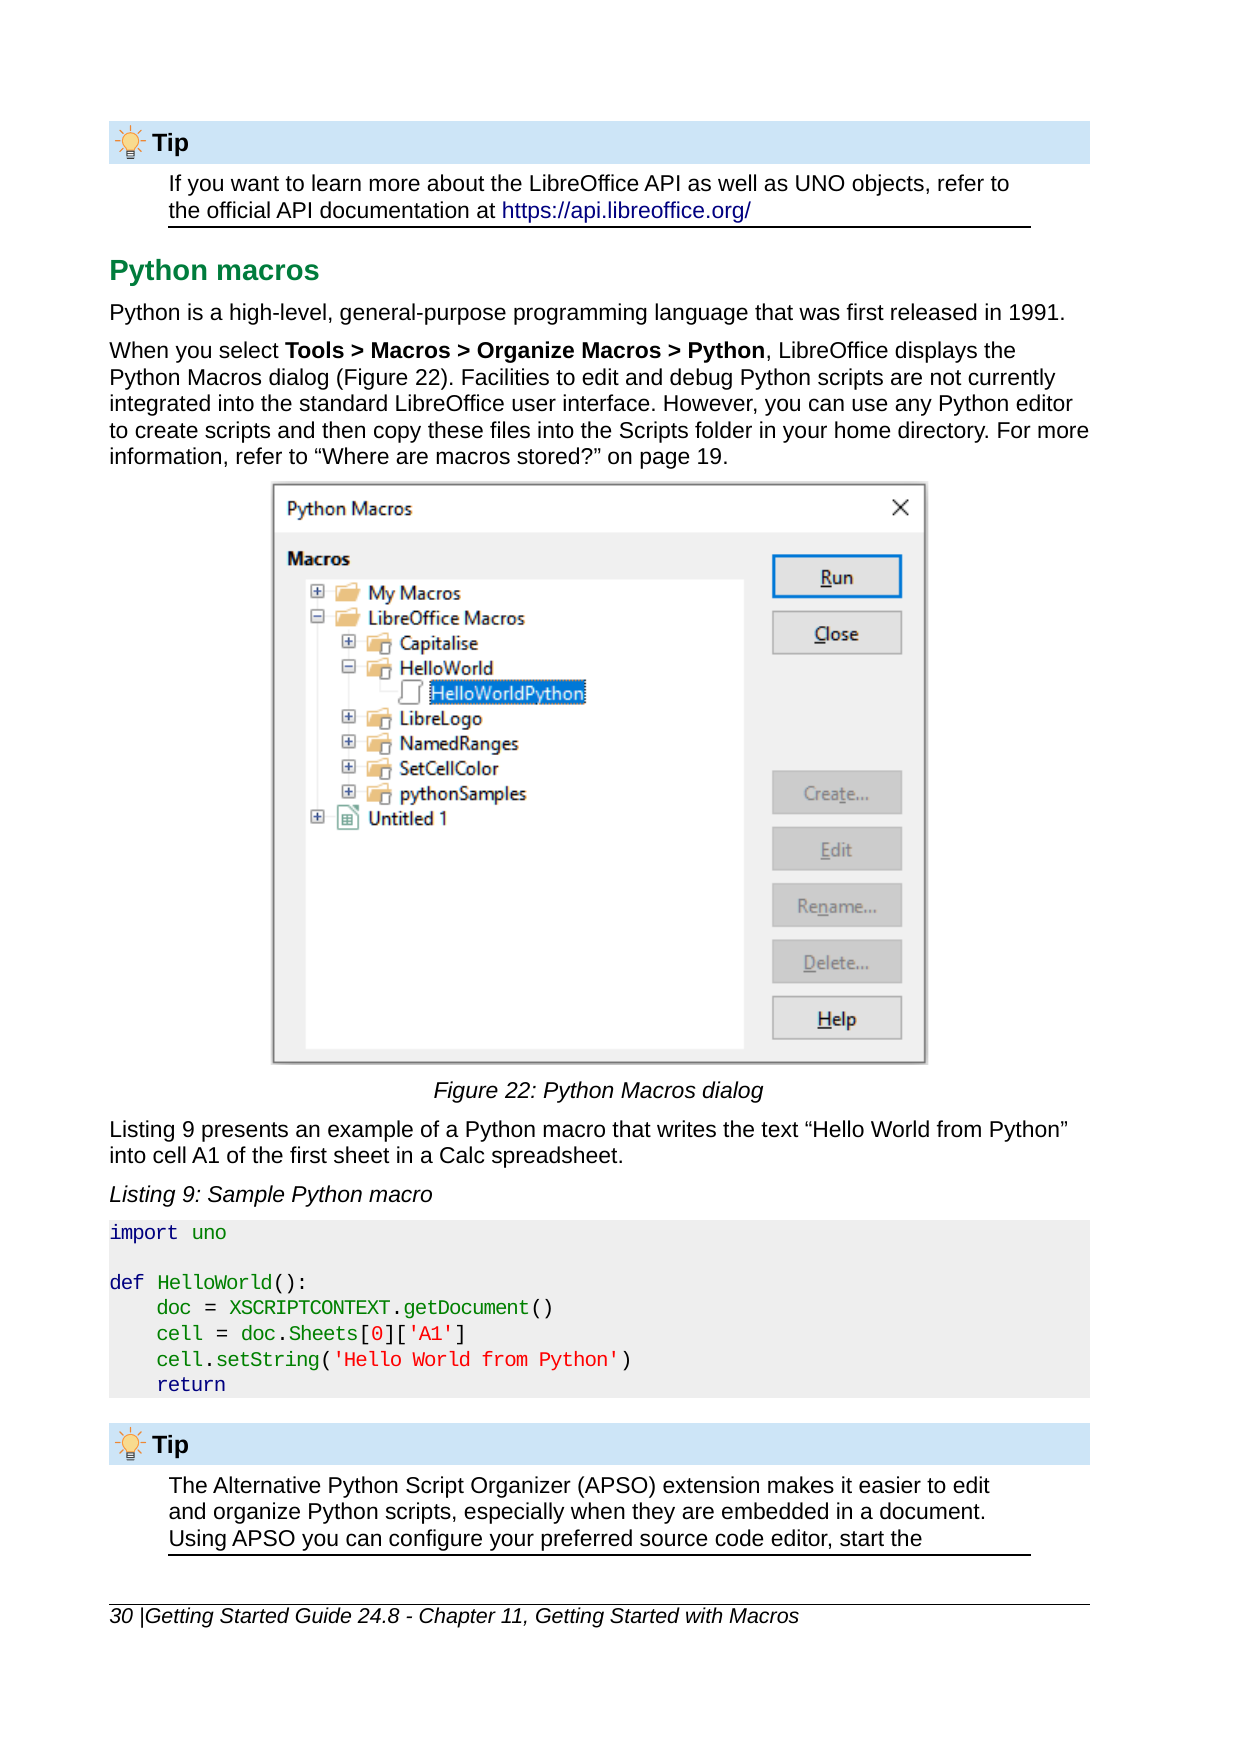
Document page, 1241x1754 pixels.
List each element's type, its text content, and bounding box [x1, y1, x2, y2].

text import uno [109, 1220, 1090, 1245]
subtitle Tip [109, 121, 1090, 164]
text When you select Tools > Macros > Organize Macros > Python, LibreOffice displays the Python Macros dialog (Figure 22). Facilities to edit and debug Python scripts are not currently integrated into the standard LibreOffice user interface. However, you can use any Python editor to create scripts and then copy these files into the Scripts folder in your home directory. For more information, refer to “Where are macros stored?” on page 19. [109, 337, 1090, 469]
subtitle Python macros [109, 253, 1090, 286]
text If you want to learn more about the LibreOffice API as well as UNO objects, refer to the official API documentation at https://api.libreoffice.org/ [168, 170, 1031, 226]
text Listing 9: Sample Python macro [109, 1181, 1090, 1207]
text return [109, 1372, 1090, 1398]
text def HelloWorld(): [109, 1270, 1090, 1295]
picture [270, 481, 929, 1065]
text Figure 22: Python Macros dialog [270, 1077, 928, 1103]
text Python is a high-level, general-purpose programming language that was first released in 1991. [109, 299, 1090, 325]
text Listing 9 presents an example of a Python macro that writes the text “Hello World from Python” into cell A1 of the first sheet in a Calc spreadsheet. [109, 1116, 1090, 1168]
text doc = XSCRIPTCONTEXT.getDocument() [109, 1295, 1090, 1321]
text cell.setString('Hello World from Python') [109, 1347, 1090, 1372]
subtitle Tip [151, 1423, 1090, 1465]
text cell = doc.Sheets[0]['A1'] [109, 1321, 1090, 1347]
text The Alternative Python Script Organizer (APSO) extension makes it easier to edit and organize Python scripts, especially when they are embedded in a document. Using APSO you can configure your preferred source code editor, start the [168, 1472, 1031, 1554]
